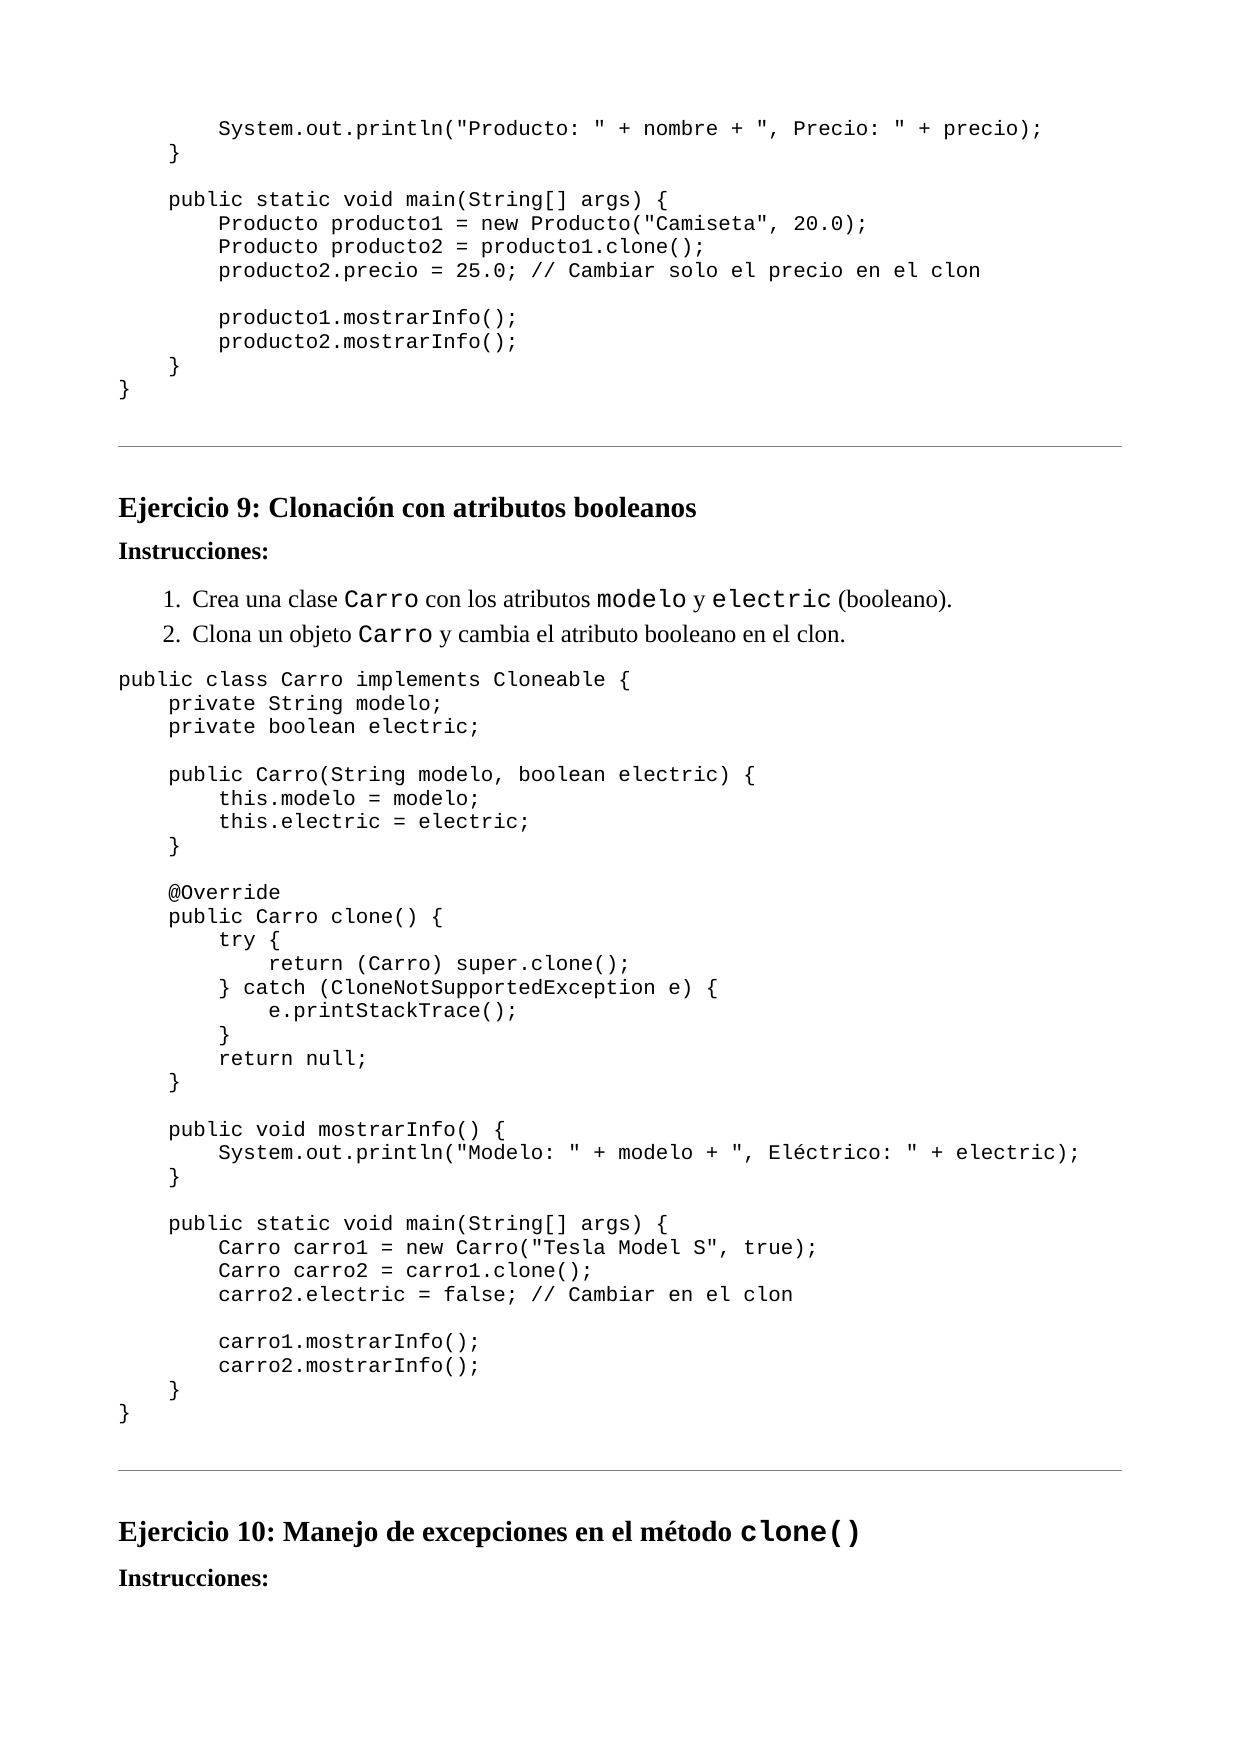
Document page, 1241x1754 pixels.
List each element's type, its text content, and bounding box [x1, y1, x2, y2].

text private boolean electric; [118, 717, 1122, 740]
text public Carro(String modelo, boolean electric) { [118, 764, 1122, 787]
text Producto producto2 = producto1.clone(); [118, 236, 1122, 260]
text Carro carro1 = new Carro("Tesla Model S", true); [118, 1237, 1122, 1260]
text public void mostrarInfo() { [118, 1118, 1122, 1142]
subtitle Ejercicio 9: Clonación con atributos booleanos [118, 490, 1122, 524]
text Instrucciones: [118, 1563, 1122, 1592]
text @Override [118, 882, 1122, 906]
text System.out.println("Producto: " + nombre + ", Precio: " + precio); [118, 118, 1122, 142]
text System.out.println("Modelo: " + modelo + ", Eléctrico: " + electric); [118, 1142, 1122, 1166]
text } catch (CloneNotSupportedException e) { [118, 977, 1122, 1000]
text try { [118, 929, 1122, 953]
text producto1.mostrarInfo(); [118, 307, 1122, 331]
text carro1.mostrarInfo(); [118, 1331, 1122, 1355]
text carro2.electric = false; // Cambiar en el clon [118, 1284, 1122, 1308]
text carro2.mostrarInfo(); [118, 1355, 1122, 1379]
text } [118, 354, 1122, 378]
text private String modelo; [118, 693, 1122, 717]
list Clona un objeto Carro y cambia el atributo booleano en el clon. [162, 619, 1122, 650]
text e.printStackTrace(); [118, 1000, 1122, 1024]
text public static void main(String[] args) { [118, 1213, 1122, 1237]
text } [118, 1024, 1122, 1048]
list Crea una clase Carro con los atributos modelo y electric (booleano). [162, 584, 1122, 615]
text this.modelo = modelo; [118, 787, 1122, 811]
text } [118, 378, 1122, 402]
text public static void main(String[] args) { [118, 189, 1122, 213]
text public class Carro implements Cloneable { [118, 669, 1122, 693]
text } [118, 1379, 1122, 1402]
text producto2.precio = 25.0; // Cambiar solo el precio en el clon [118, 260, 1122, 284]
text return (Carro) super.clone(); [118, 953, 1122, 977]
text return null; [118, 1048, 1122, 1071]
text } [118, 142, 1122, 165]
text public Carro clone() { [118, 906, 1122, 929]
text this.electric = electric; [118, 811, 1122, 835]
text } [118, 1071, 1122, 1095]
text Producto producto1 = new Producto("Camiseta", 20.0); [118, 213, 1122, 236]
text } [118, 1166, 1122, 1189]
text Carro carro2 = carro1.clone(); [118, 1260, 1122, 1284]
text Instrucciones: [118, 536, 1122, 565]
subtitle Ejercicio 10: Manejo de excepciones en el método clone() [118, 1514, 1122, 1550]
text } [118, 835, 1122, 858]
text } [118, 1402, 1122, 1426]
text producto2.mostrarInfo(); [118, 331, 1122, 354]
